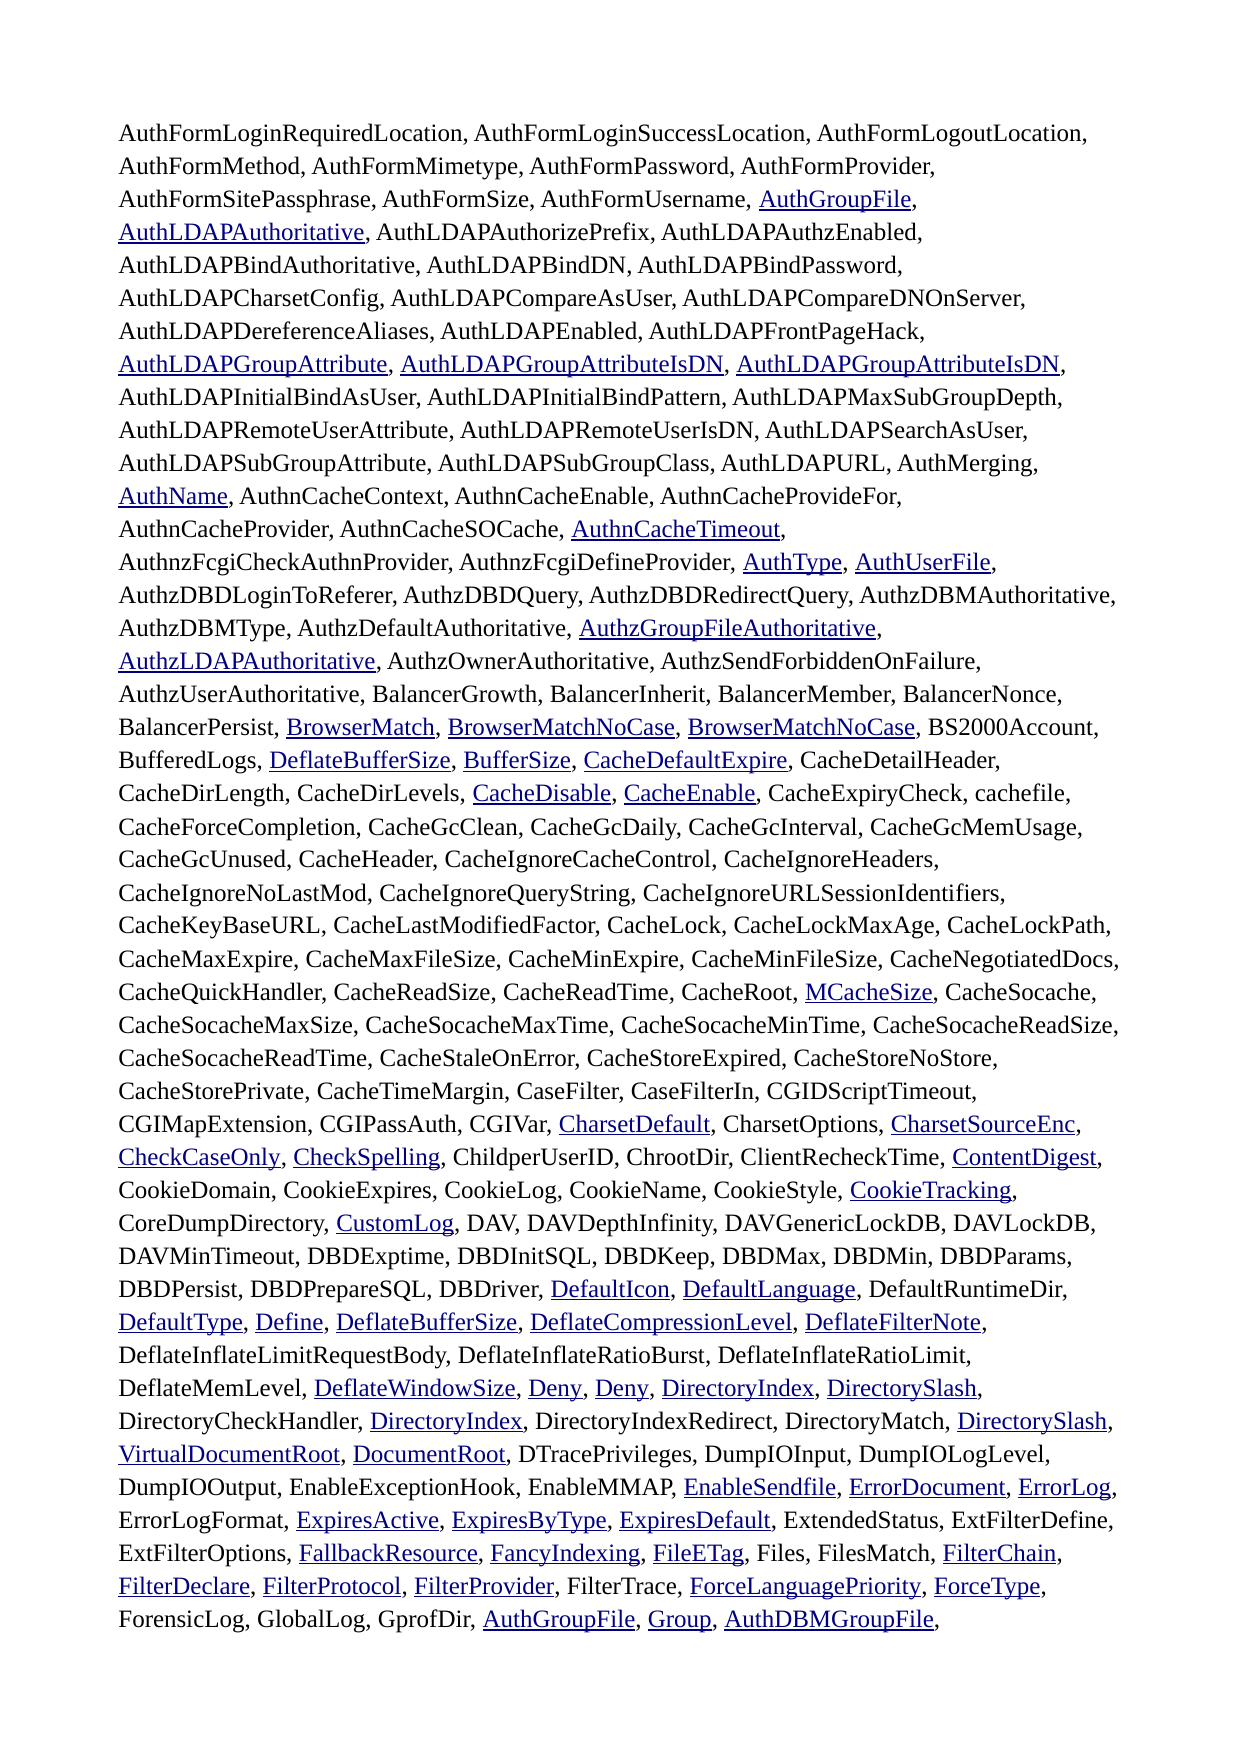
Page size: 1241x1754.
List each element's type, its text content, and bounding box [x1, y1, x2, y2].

text AuthFormLoginRequiredLocation, AuthFormLoginSuccessLocation, AuthFormLogoutLocation, AuthFormMethod, AuthFormMimetype, AuthFormPassword, AuthFormProvider, AuthFormSitePassphrase, AuthFormSize, AuthFormUsername, AuthGroupFile, AuthLDAPAuthoritative, AuthLDAPAuthorizePrefix, AuthLDAPAuthzEnabled, AuthLDAPBindAuthoritative, AuthLDAPBindDN, AuthLDAPBindPassword, AuthLDAPCharsetConfig, AuthLDAPCompareAsUser, AuthLDAPCompareDNOnServer, AuthLDAPDereferenceAliases, AuthLDAPEnabled, AuthLDAPFrontPageHack, AuthLDAPGroupAttribute, AuthLDAPGroupAttributeIsDN, AuthLDAPGroupAttributeIsDN, AuthLDAPInitialBindAsUser, AuthLDAPInitialBindPattern, AuthLDAPMaxSubGroupDepth, AuthLDAPRemoteUserAttribute, AuthLDAPRemoteUserIsDN, AuthLDAPSearchAsUser, AuthLDAPSubGroupAttribute, AuthLDAPSubGroupClass, AuthLDAPURL, AuthMerging, AuthName, AuthnCacheContext, AuthnCacheEnable, AuthnCacheProvideFor, AuthnCacheProvider, AuthnCacheSOCache, AuthnCacheTimeout, AuthnzFcgiCheckAuthnProvider, AuthnzFcgiDefineProvider, AuthType, AuthUserFile, AuthzDBDLoginToReferer, AuthzDBDQuery, AuthzDBDRedirectQuery, AuthzDBMAuthoritative, AuthzDBMType, AuthzDefaultAuthoritative, AuthzGroupFileAuthoritative, AuthzLDAPAuthoritative, AuthzOwnerAuthoritative, AuthzSendForbiddenOnFailure, AuthzUserAuthoritative, BalancerGrowth, BalancerInherit, BalancerMember, BalancerNonce, BalancerPersist, BrowserMatch, BrowserMatchNoCase, BrowserMatchNoCase, BS2000Account, BufferedLogs, DeflateBufferSize, BufferSize, CacheDefaultExpire, CacheDetailHeader, CacheDirLength, CacheDirLevels, CacheDisable, CacheEnable, CacheExpiryCheck, cachefile, CacheForceCompletion, CacheGcClean, CacheGcDaily, CacheGcInterval, CacheGcMemUsage, CacheGcUnused, CacheHeader, CacheIgnoreCacheControl, CacheIgnoreHeaders, CacheIgnoreNoLastMod, CacheIgnoreQueryString, CacheIgnoreURLSessionIdentifiers, CacheKeyBaseURL, CacheLastModifiedFactor, CacheLock, CacheLockMaxAge, CacheLockPath, CacheMaxExpire, CacheMaxFileSize, CacheMinExpire, CacheMinFileSize, CacheNegotiatedDocs, CacheQuickHandler, CacheReadSize, CacheReadTime, CacheRoot, MCacheSize, CacheSocache, CacheSocacheMaxSize, CacheSocacheMaxTime, CacheSocacheMinTime, CacheSocacheReadSize, CacheSocacheReadTime, CacheStaleOnError, CacheStoreExpired, CacheStoreNoStore, CacheStorePrivate, CacheTimeMargin, CaseFilter, CaseFilterIn, CGIDScriptTimeout, CGIMapExtension, CGIPassAuth, CGIVar, CharsetDefault, CharsetOptions, CharsetSourceEnc, CheckCaseOnly, CheckSpelling, ChildperUserID, ChrootDir, ClientRecheckTime, ContentDigest, CookieDomain, CookieExpires, CookieLog, CookieName, CookieStyle, CookieTracking, CoreDumpDirectory, CustomLog, DAV, DAVDepthInfinity, DAVGenericLockDB, DAVLockDB, DAVMinTimeout, DBDExptime, DBDInitSQL, DBDKeep, DBDMax, DBDMin, DBDParams, DBDPersist, DBDPrepareSQL, DBDriver, DefaultIcon, DefaultLanguage, DefaultRuntimeDir, DefaultType, Define, DeflateBufferSize, DeflateCompressionLevel, DeflateFilterNote, DeflateInflateLimitRequestBody, DeflateInflateRatioBurst, DeflateInflateRatioLimit, DeflateMemLevel, DeflateWindowSize, Deny, Deny, DirectoryIndex, DirectorySlash, DirectoryCheckHandler, DirectoryIndex, DirectoryIndexRedirect, DirectoryMatch, DirectorySlash, VirtualDocumentRoot, DocumentRoot, DTracePrivileges, DumpIOInput, DumpIOLogLevel, DumpIOOutput, EnableExceptionHook, EnableMMAP, EnableSendfile, ErrorDocument, ErrorLog, ErrorLogFormat, ExpiresActive, ExpiresByType, ExpiresDefault, ExtendedStatus, ExtFilterDefine, ExtFilterOptions, FallbackResource, FancyIndexing, FileETag, Files, FilesMatch, FilterChain, FilterDeclare, FilterProtocol, FilterProvider, FilterTrace, ForceLanguagePriority, ForceType, ForensicLog, GlobalLog, GprofDir, AuthGroupFile, Group, AuthDBMGroupFile, [118, 118, 1122, 1633]
